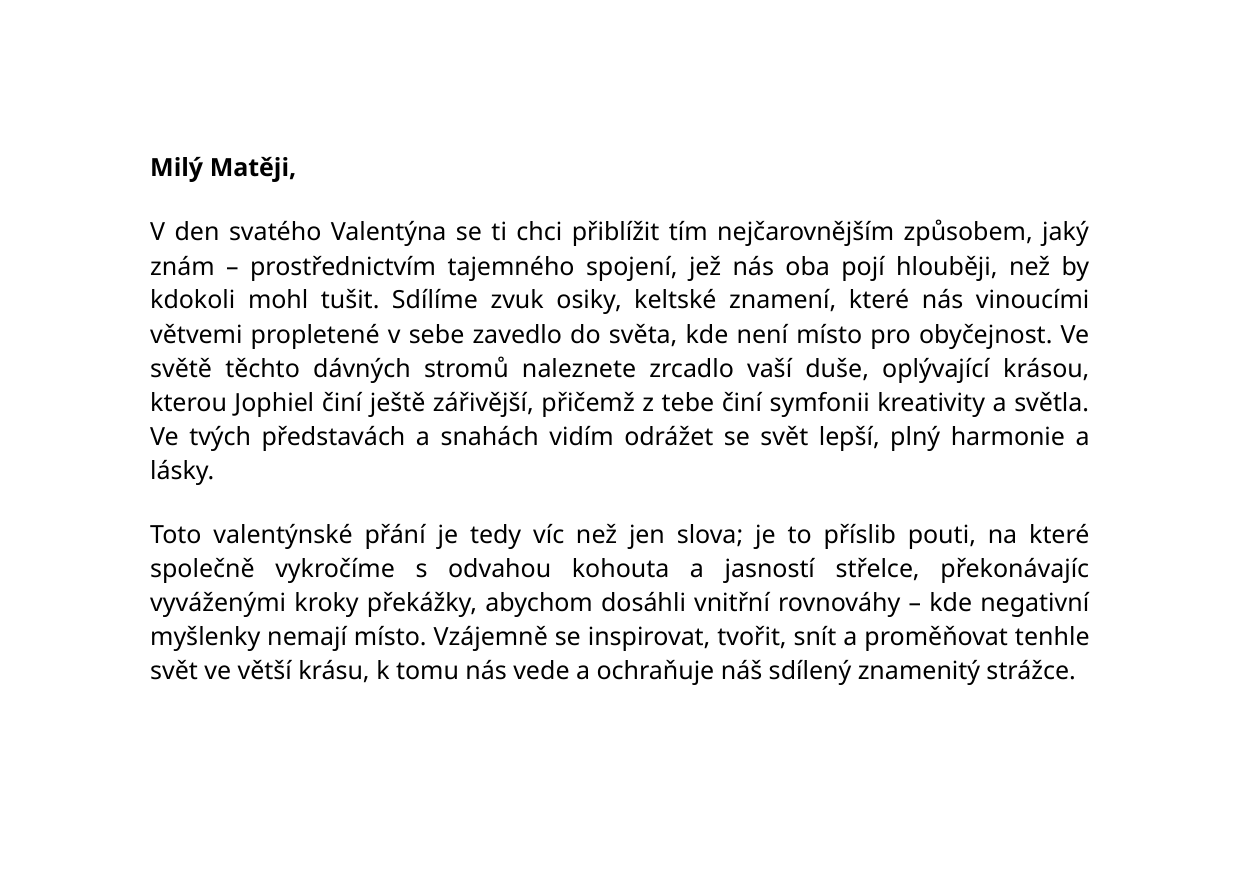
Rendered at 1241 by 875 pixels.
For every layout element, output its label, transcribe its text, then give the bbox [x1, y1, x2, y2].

text Toto valentýnské přání je tedy víc než jen slova; je to příslib pouti, na které společně vykročíme s odvahou kohouta a jasností střelce, překonávajíc vyváženými kroky překážky, abychom dosáhli vnitřní rovnováhy – kde negativní myšlenky nemají místo. Vzájemně se inspirovat, tvořit, snít a proměňovat tenhle svět ve větší krásu, k tomu nás vede a ochraňuje náš sdílený znamenitý strážce. [150, 517, 1091, 687]
text V den svatého Valentýna se ti chci přiblížit tím nejčarovnějším způsobem, jaký znám – prostřednictvím tajemného spojení, jež nás oba pojí hlouběji, než by kdokoli mohl tušit. Sdílíme zvuk osiky, keltské znamení, které nás vinoucími větvemi propletené v sebe zavedlo do světa, kde není místo pro obyčejnost. Ve světě těchto dávných stromů naleznete zrcadlo vaší duše, oplývající krásou, kterou Jophiel činí ještě zářivější, přičemž z tebe činí symfonii kreativity a světla. Ve tvých představách a snahách vidím odrážet se svět lepší, plný harmonie a lásky. [150, 214, 1091, 487]
text Milý Matěji, [150, 150, 1091, 184]
